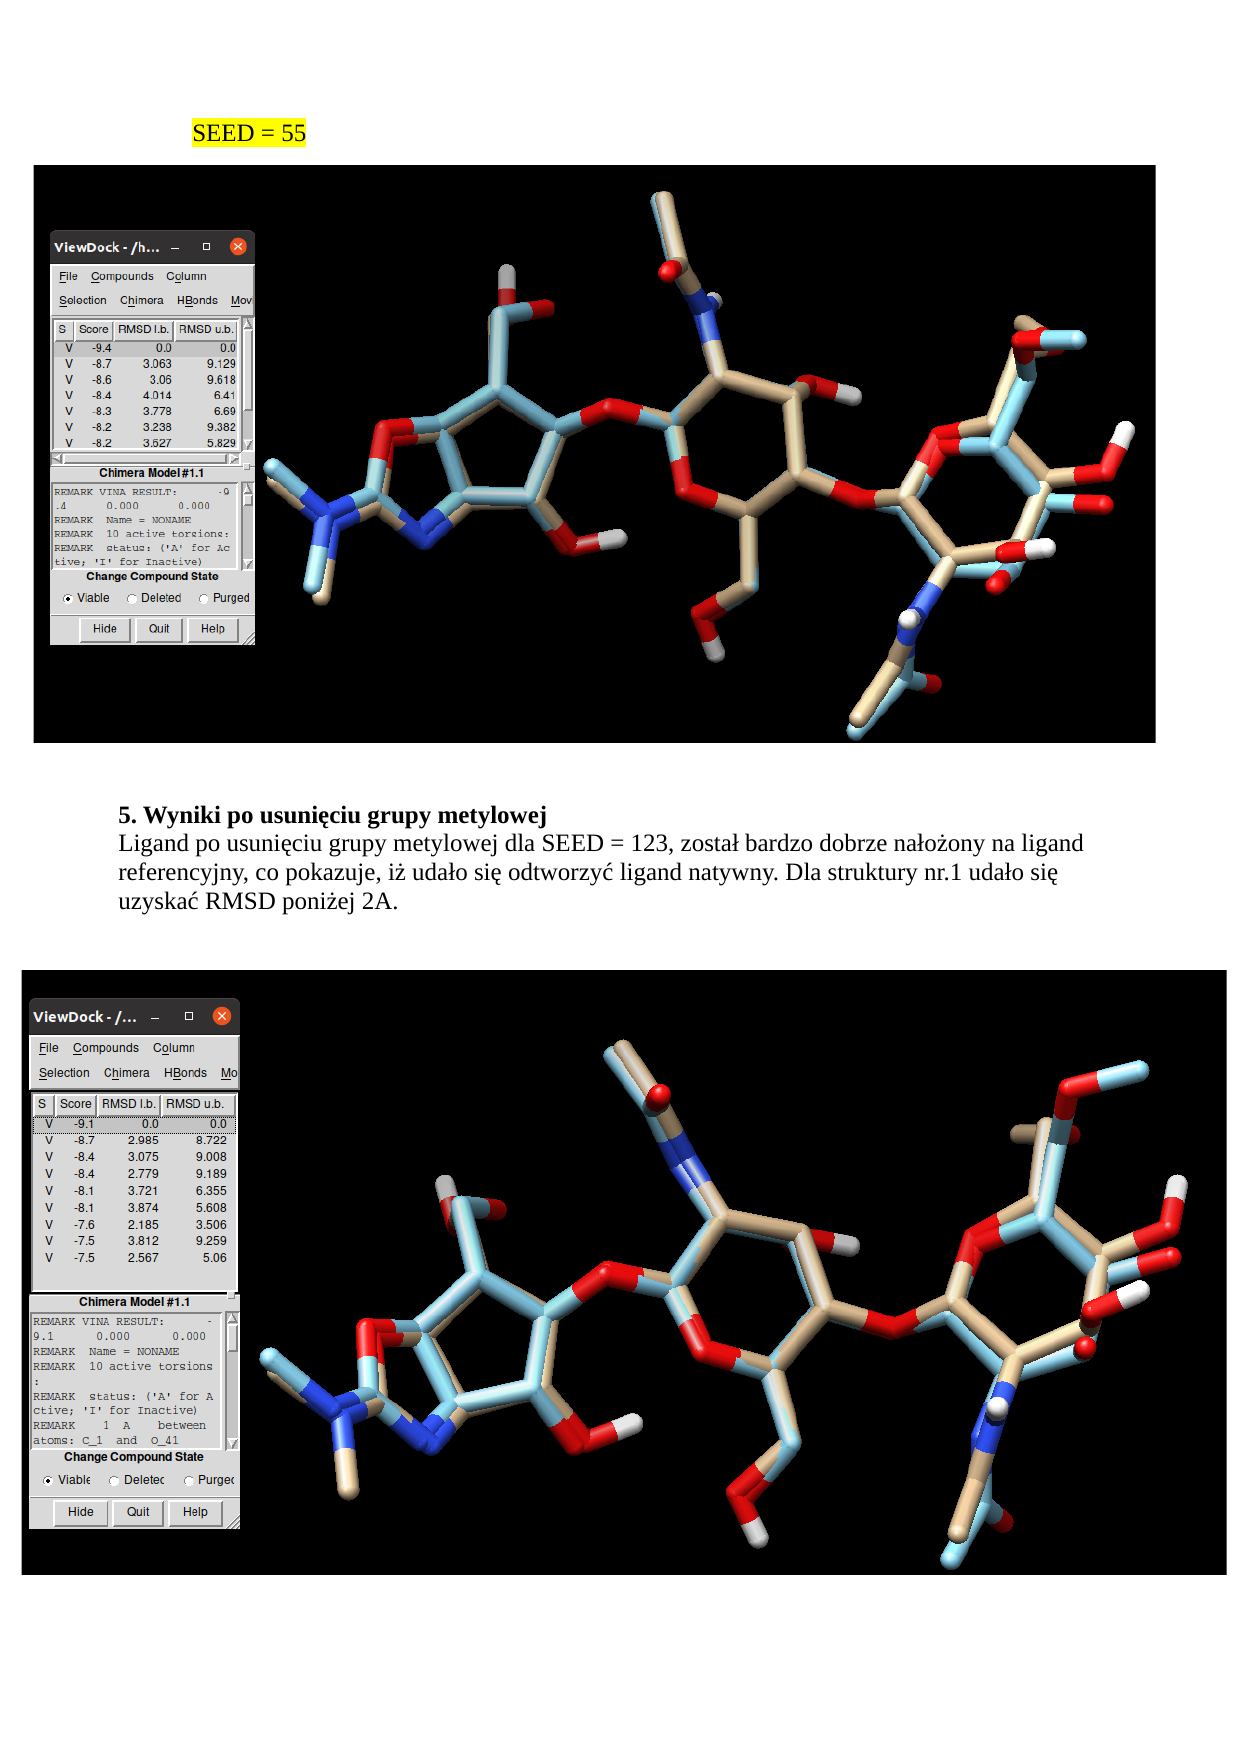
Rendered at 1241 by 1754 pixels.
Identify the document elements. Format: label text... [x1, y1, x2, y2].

text 5. Wyniki po usunięciu grupy metylowej [118, 800, 1122, 828]
picture [33, 165, 1156, 743]
picture [21, 970, 1227, 1575]
text Ligand po usunięciu grupy metylowej dla SEED = 123, został bardzo dobrze nałożony na ligand referencyjny, co pokazuje, iż udało się odtworzyć ligand natywny. Dla struktury nr.1 udało się uzyskać RMSD poniżej 2A. [118, 828, 1122, 915]
text SEED = 55 [118, 118, 1122, 147]
